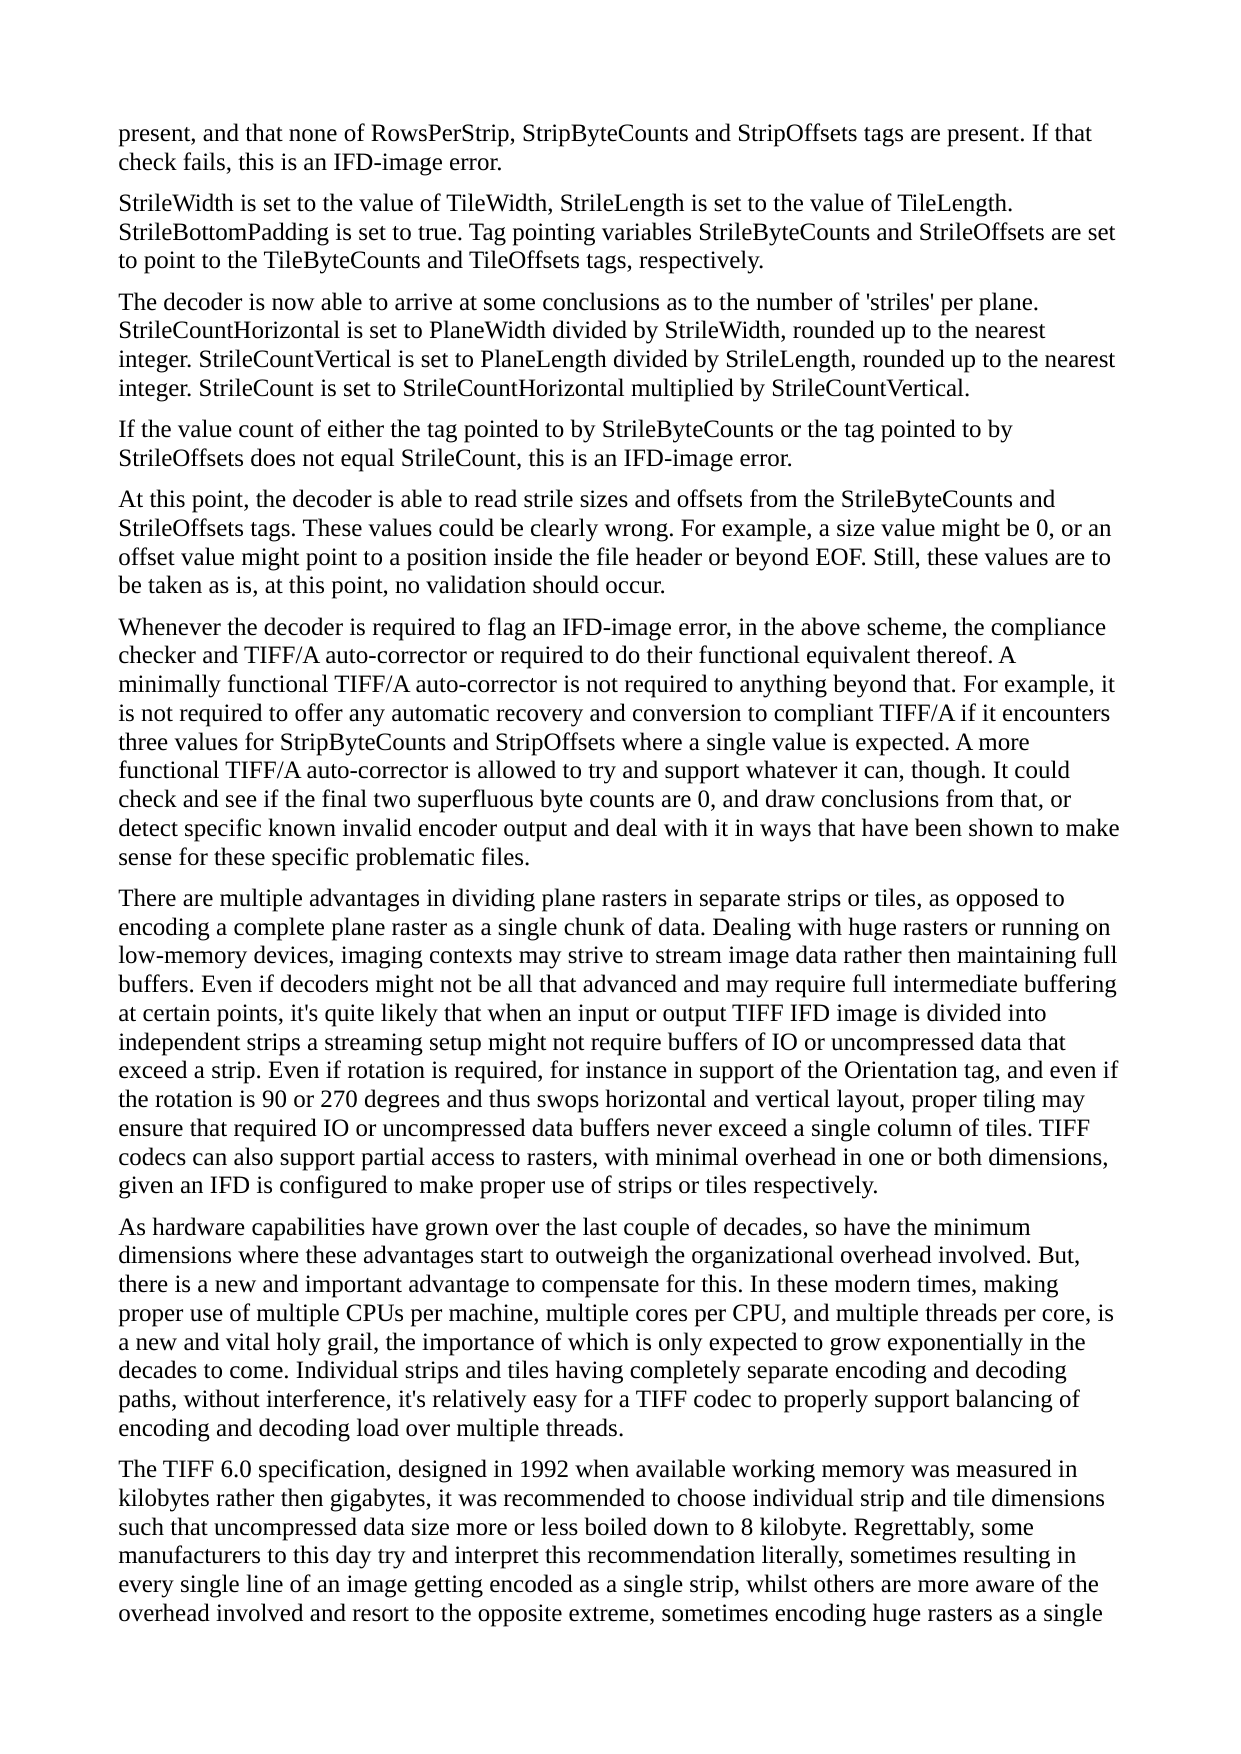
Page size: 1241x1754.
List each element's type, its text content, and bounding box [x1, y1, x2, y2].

text Whenever the decoder is required to flag an IFD-image error, in the above scheme, the compliance checker and TIFF/A auto-corrector or required to do their functional equivalent thereof. A minimally functional TIFF/A auto-corrector is not required to anything beyond that. For example, it is not required to offer any automatic recovery and conversion to compliant TIFF/A if it encounters three values for StripByteCounts and StripOffsets where a single value is expected. A more functional TIFF/A auto-corrector is allowed to try and support whatever it can, though. It could check and see if the final two superfluous byte counts are 0, and draw conclusions from that, or detect specific known invalid encoder output and deal with it in ways that have been shown to make sense for these specific problematic files. [118, 612, 1122, 871]
text There are multiple advantages in dividing plane rasters in separate strips or tiles, as opposed to encoding a complete plane raster as a single chunk of data. Dealing with huge rasters or running on low-memory devices, imaging contexts may strive to stream image data rather then maintaining full buffers. Even if decoders might not be all that advanced and may require full intermediate buffering at certain points, it's quite likely that when an input or output TIFF IFD image is divided into independent strips a streaming setup might not require buffers of IO or uncompressed data that exceed a strip. Even if rotation is required, for instance in support of the Orientation tag, and even if the rotation is 90 or 270 degrees and thus swops horizontal and vertical layout, proper tiling may ensure that required IO or uncompressed data buffers never exceed a single column of tiles. TIFF codecs can also support partial access to rasters, with minimal overhead in one or both dimensions, given an IFD is configured to make proper use of strips or tiles respectively. [118, 883, 1122, 1199]
text At this point, the decoder is able to read strile sizes and offsets from the StrileByteCounts and StrileOffsets tags. These values could be clearly wrong. For example, a size value might be 0, or an offset value might point to a position inside the file header or beyond EOF. Still, these values are to be taken as is, at this point, no validation should occur. [118, 484, 1122, 599]
text The TIFF 6.0 specification, designed in 1992 when available working memory was measured in kilobytes rather then gigabytes, it was recommended to choose individual strip and tile dimensions such that uncompressed data size more or less boiled down to 8 kilobyte. Regrettably, some manufacturers to this day try and interpret this recommendation literally, sometimes resulting in every single line of an image getting encoded as a single strip, whilst others are more aware of the overhead involved and resort to the opposite extreme, sometimes encoding huge rasters as a single [118, 1454, 1122, 1627]
text The decoder is now able to arrive at some conclusions as to the number of 'striles' per plane. StrileCountHorizontal is set to PlaneWidth divided by StrileWidth, rounded up to the nearest integer. StrileCountVertical is set to PlaneLength divided by StrileLength, rounded up to the nearest integer. StrileCount is set to StrileCountHorizontal multiplied by StrileCountVertical. [118, 287, 1122, 402]
text As hardware capabilities have grown over the last couple of decades, so have the minimum dimensions where these advantages start to outweigh the organizational overhead involved. But, there is a new and important advantage to compensate for this. In these modern times, making proper use of multiple CPUs per machine, multiple cores per CPU, and multiple threads per core, is a new and vital holy grail, the importance of which is only expected to grow exponentially in the decades to come. Individual strips and tiles having completely separate encoding and decoding paths, without interference, it's relatively easy for a TIFF codec to properly support balancing of encoding and decoding load over multiple threads. [118, 1212, 1122, 1442]
text present, and that none of RowsPerStrip, StripByteCounts and StripOffsets tags are present. If that check fails, this is an IFD-image error. [118, 118, 1122, 176]
text If the value count of either the tag pointed to by StrileByteCounts or the tag pointed to by StrileOffsets does not equal StrileCount, this is an IFD-image error. [118, 414, 1122, 472]
text StrileWidth is set to the value of TileWidth, StrileLength is set to the value of TileLength. StrileBottomPadding is set to true. Tag pointing variables StrileByteCounts and StrileOffsets are set to point to the TileByteCounts and TileOffsets tags, respectively. [118, 188, 1122, 274]
